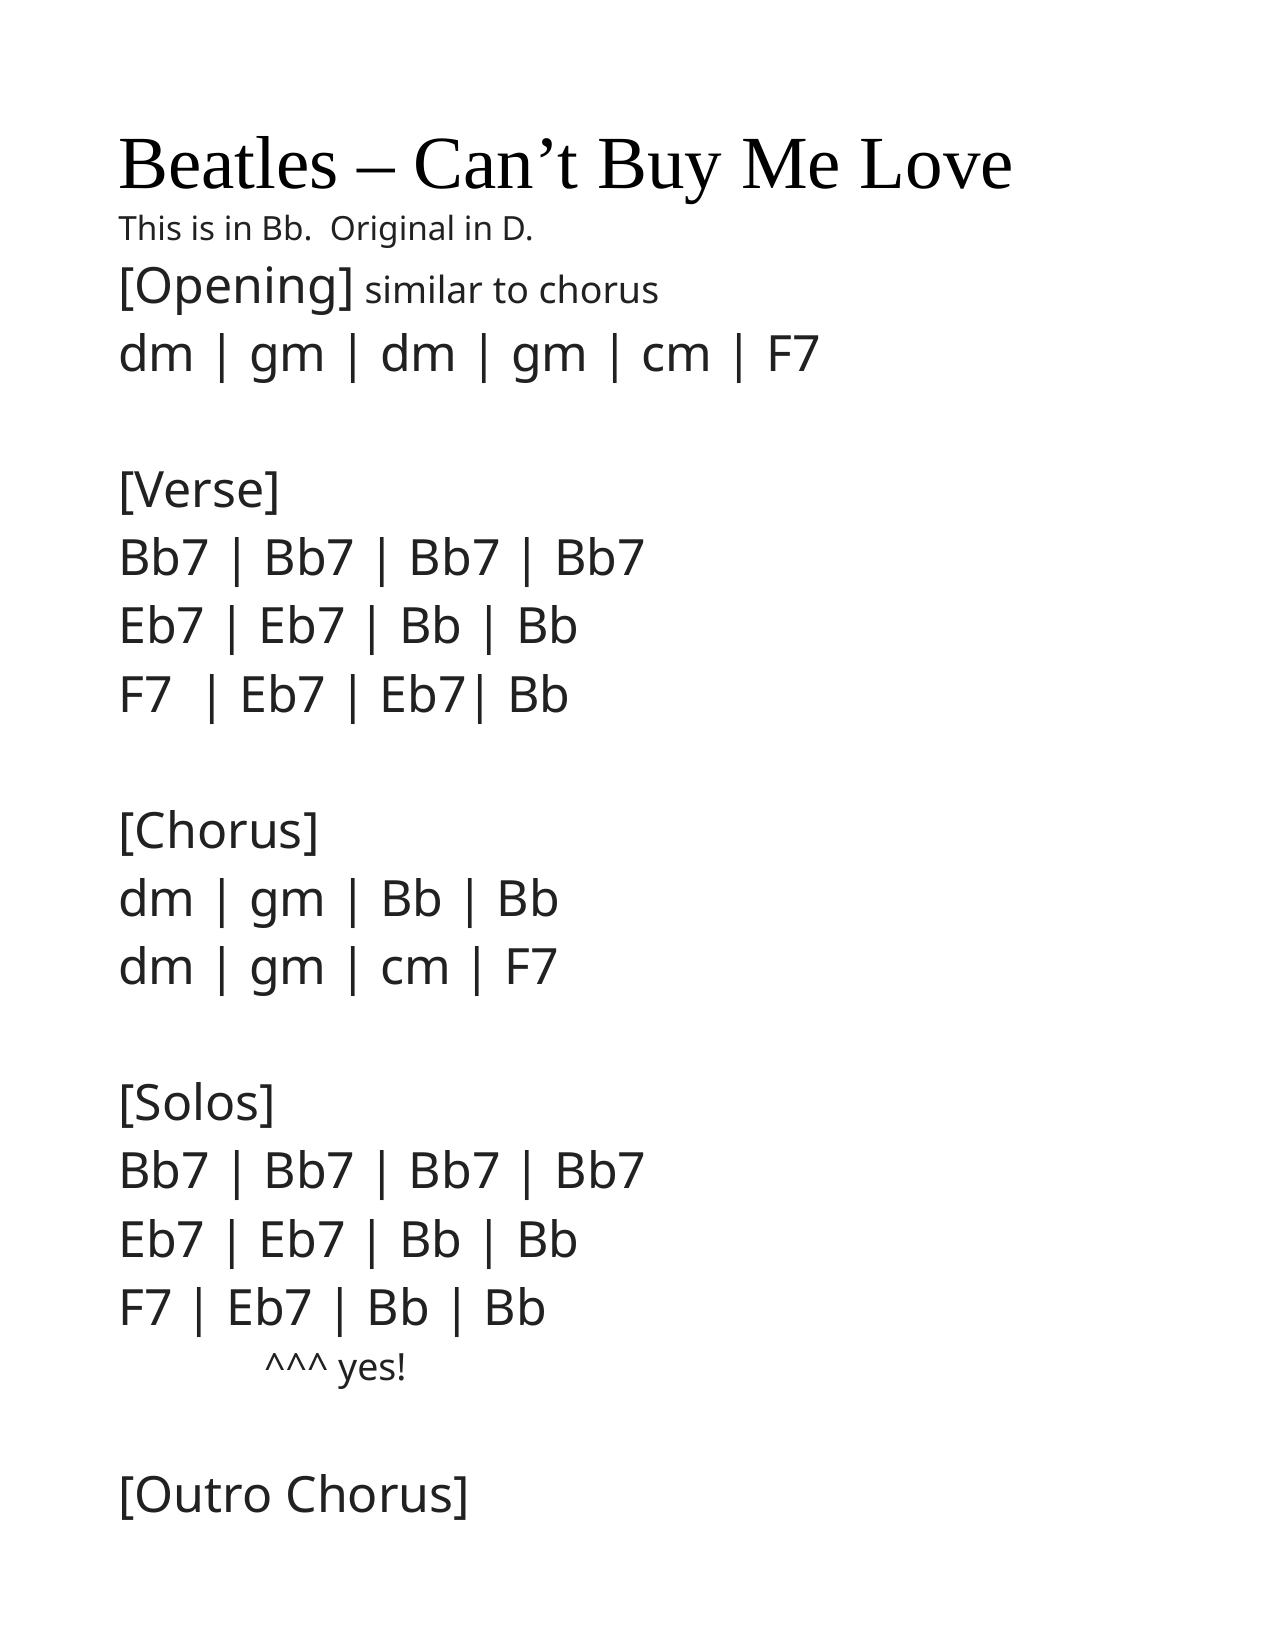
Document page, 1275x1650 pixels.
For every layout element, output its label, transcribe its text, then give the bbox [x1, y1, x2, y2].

text dm | gm | cm | F7 [118, 931, 1157, 999]
text [Outro Chorus] [118, 1459, 1157, 1527]
text Eb7 | Eb7 | Bb | Bb [118, 590, 1157, 658]
text dm | gm | Bb | Bb [118, 863, 1157, 931]
text This is in Bb. Original in D. [118, 204, 1157, 250]
text F7 | Eb7 | Eb7| Bb [118, 658, 1157, 727]
text [Verse] [118, 454, 1157, 522]
text [Solos] [118, 1067, 1157, 1135]
text F7 | Eb7 | Bb | Bb [118, 1272, 1157, 1340]
text Beatles – Can’t Buy Me Love [118, 118, 1157, 204]
text Eb7 | Eb7 | Bb | Bb [118, 1203, 1157, 1272]
text Bb7 | Bb7 | Bb7 | Bb7 [118, 522, 1157, 590]
text Bb7 | Bb7 | Bb7 | Bb7 [118, 1135, 1157, 1203]
text ^^^ yes! [118, 1340, 1157, 1391]
text [Chorus] [118, 795, 1157, 863]
text dm | gm | dm | gm | cm | F7 [118, 318, 1157, 386]
text [Opening] similar to chorus [118, 250, 1157, 318]
